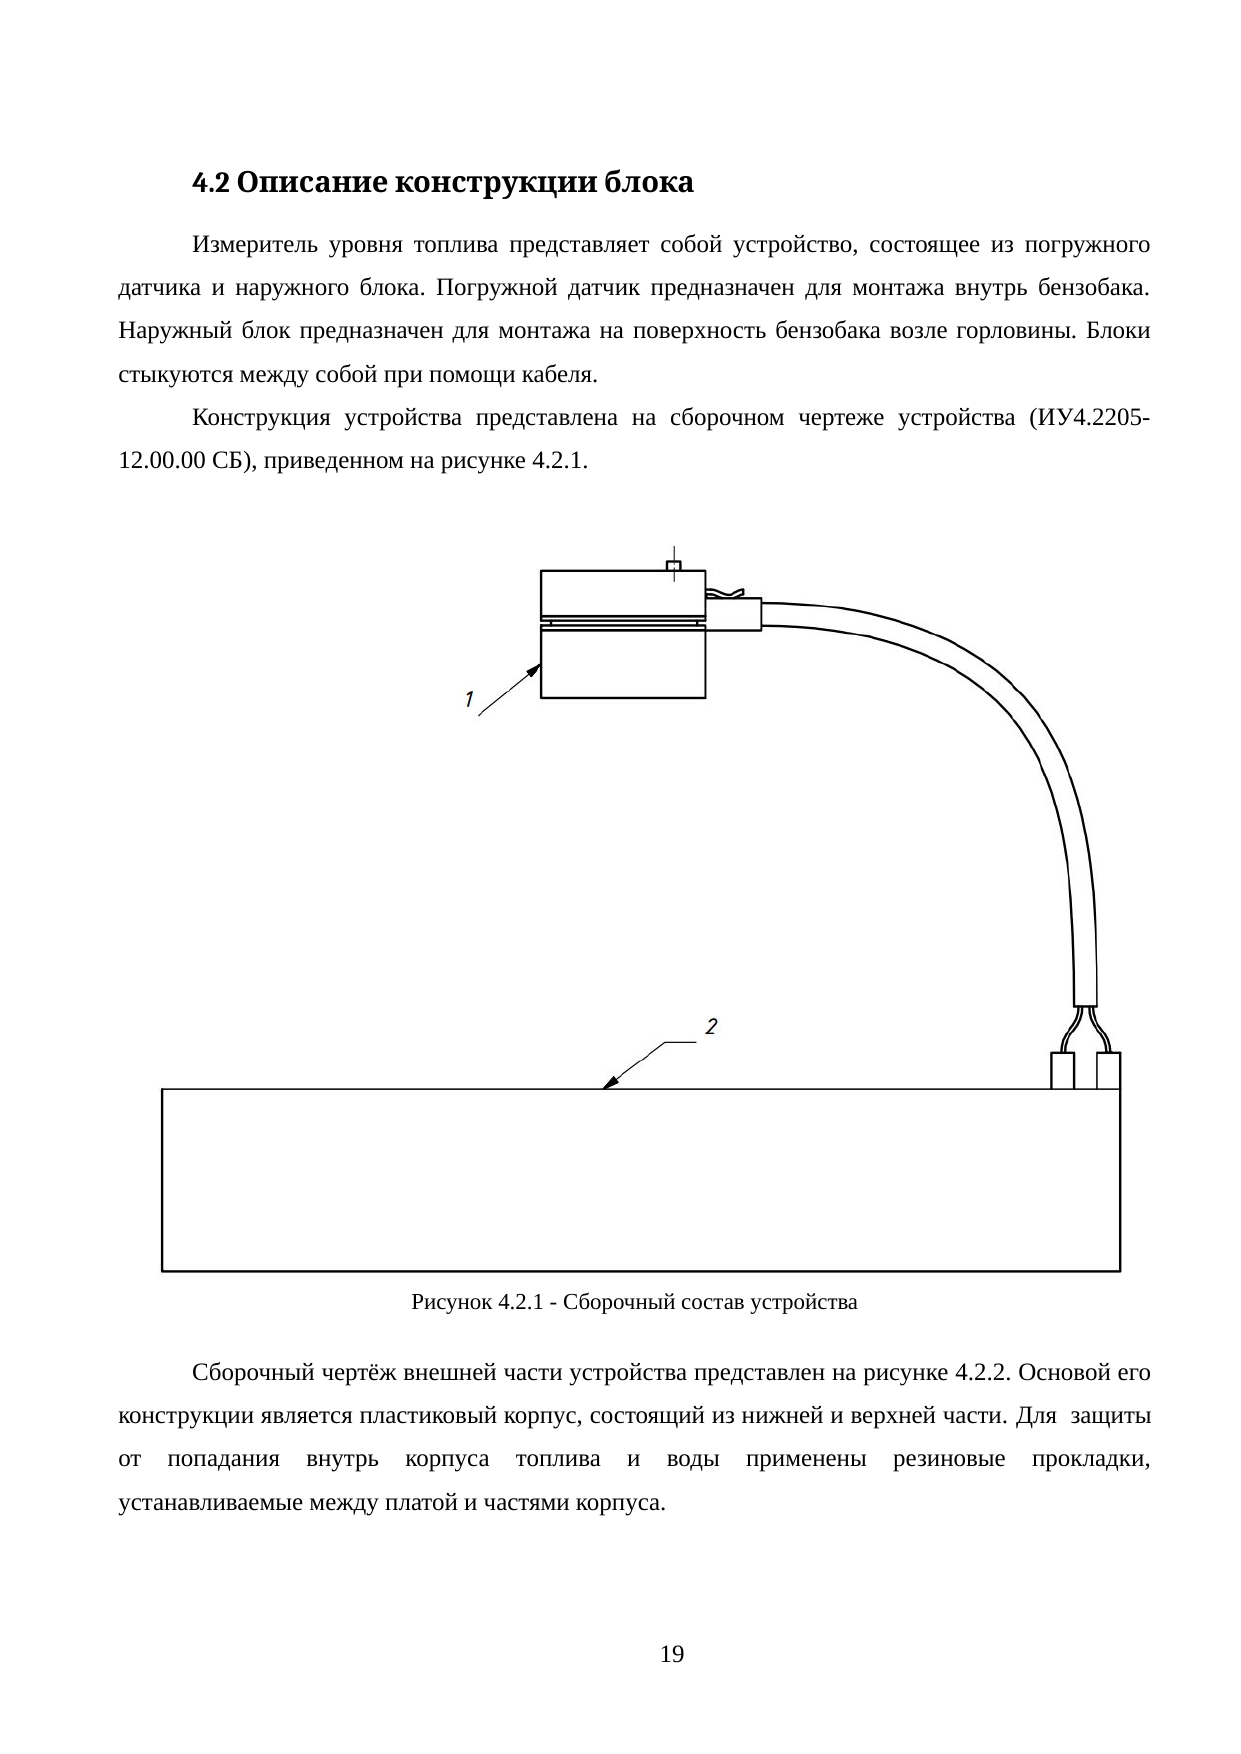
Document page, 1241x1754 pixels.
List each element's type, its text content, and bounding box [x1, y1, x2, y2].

text Сборочный чертёж внешней части устройства представлен на рисунке 4.2.2. Основой его конструкции является пластиковый корпус, состоящий из нижней и верхней части. Для защиты от попадания внутрь корпуса топлива и воды применены резиновые прокладки, устанавливаемые между платой и частями корпуса. [118, 1357, 1152, 1515]
text Измеритель уровня топлива представляет собой устройство, состоящее из погружного датчика и наружного блока. Погружной датчик предназначен для монтажа внутрь бензобака. Наружный блок предназначен для монтажа на поверхность бензобака возле горловины. Блоки стыкуются между собой при помощи кабеля. [118, 229, 1152, 387]
text Рисунок 4.2.1 - Сборочный состав устройства [118, 1288, 1152, 1314]
picture [118, 521, 1152, 1288]
text Конструкция устройства представлена на сборочном чертеже устройства (ИУ4.2205-12.00.00 СБ), приведенном на рисунке 4.2.1. [118, 402, 1152, 474]
subtitle 4.2 Описание конструкции блока [118, 166, 1152, 200]
